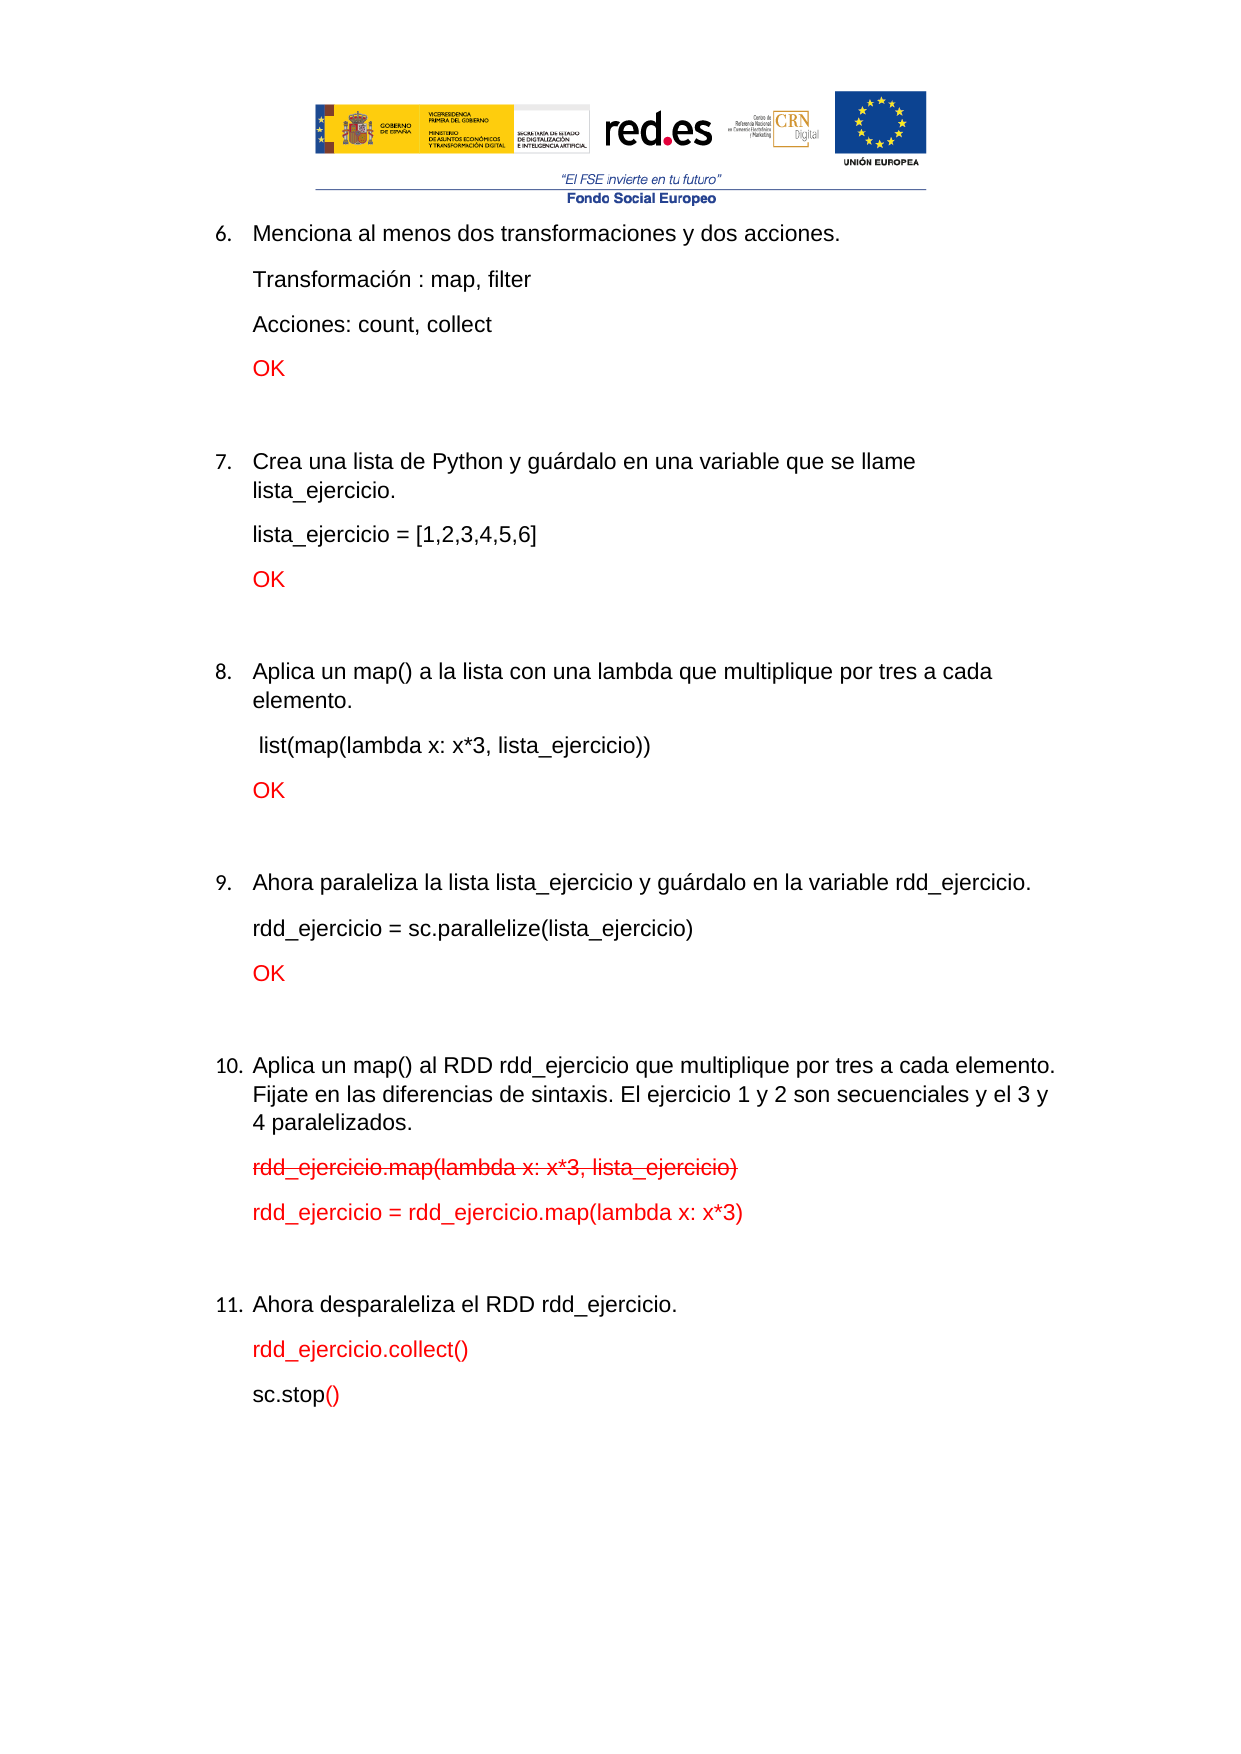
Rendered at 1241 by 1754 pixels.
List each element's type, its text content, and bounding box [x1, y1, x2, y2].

list Aplica un map() al RDD rdd_ejercicio que multiplique por tres a cada elemento. Fijate en las diferencias de sintaxis. El ejercicio 1 y 2 son secuenciales y el 3 y 4 paralelizados. [215, 1051, 1063, 1135]
text OK [252, 959, 1063, 986]
list Ahora desparaleliza el RDD rdd_ejercicio. [215, 1290, 1063, 1318]
text OK [252, 566, 1063, 592]
text rdd_ejercicio = rdd_ejercicio.map(lambda x: x*3) [252, 1198, 1063, 1225]
text Transformación : map, filter [252, 266, 1063, 292]
list Crea una lista de Python y guárdalo en una variable que se llame lista_ejercicio. [215, 447, 1063, 503]
list Menciona al menos dos transformaciones y dos acciones. [215, 219, 1063, 247]
text rdd_ejercicio.map(lambda x: x*3, lista_ejercicio) [252, 1154, 1063, 1180]
text list(map(lambda x: x*3, lista_ejercicio)) [252, 732, 1063, 758]
text Acciones: count, collect [252, 311, 1063, 337]
list Aplica un map() a la lista con una lambda que multiplique por tres a cada elemento. [215, 657, 1063, 714]
text sc.stop() [177, 1381, 1063, 1407]
text rdd_ejercicio = sc.parallelize(lista_ejercicio) [252, 915, 1063, 941]
text OK [252, 777, 1063, 803]
text OK [252, 355, 1063, 382]
text lista_ejercicio = [1,2,3,4,5,6] [252, 521, 1063, 548]
text rdd_ejercicio.collect() [252, 1336, 1063, 1363]
list Ahora paraleliza la lista lista_ejercicio y guárdalo en la variable rdd_ejercicio. [215, 868, 1063, 896]
